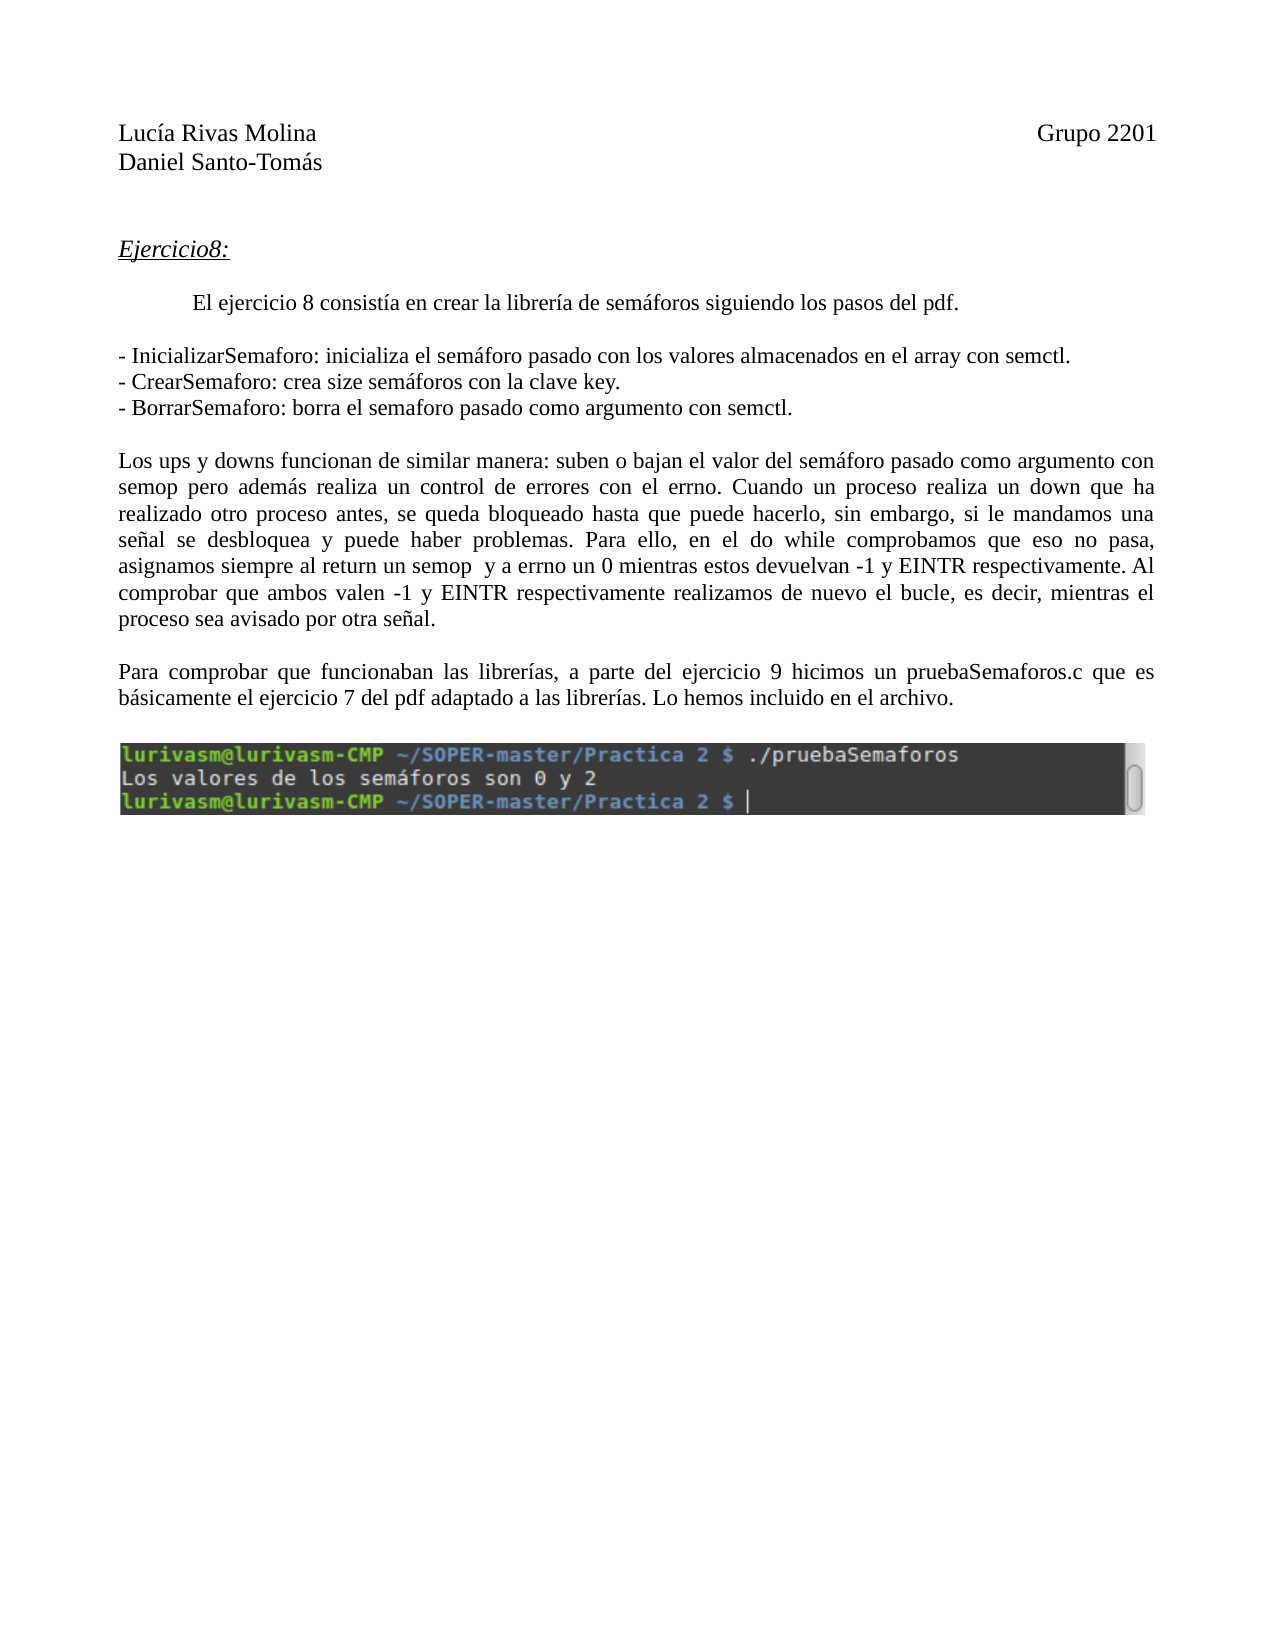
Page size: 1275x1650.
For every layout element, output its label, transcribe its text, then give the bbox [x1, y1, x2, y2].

text Para comprobar que funcionaban las librerías, a parte del ejercicio 9 hicimos un pruebaSemaforos.c que es básicamente el ejercicio 7 del pdf adaptado a las librerías. Lo hemos incluido en el archivo. [118, 658, 1157, 711]
text Los ups y downs funcionan de similar manera: suben o bajan el valor del semáforo pasado como argumento con semop pero además realiza un control de errores con el errno. Cuando un proceso realiza un down que ha realizado otro proceso antes, se queda bloqueado hasta que puede hacerlo, sin embargo, si le mandamos una señal se desbloquea y puede haber problemas. Para ello, en el do while comprobamos que eso no pasa, asignamos siempre al return un semop y a errno un 0 mientras estos devuelvan -1 y EINTR respectivamente. Al comprobar que ambos valen -1 y EINTR respectivamente realizamos de nuevo el bucle, es decir, mientras el proceso sea avisado por otra señal. [118, 447, 1157, 632]
text - CrearSemaforo: crea size semáforos con la clave key. [118, 368, 1157, 394]
text - InicializarSemaforo: inicializa el semáforo pasado con los valores almacenados en el array con semctl. [118, 342, 1157, 368]
text El ejercicio 8 consistía en crear la librería de semáforos siguiendo los pasos del pdf. [118, 289, 1157, 315]
text - BorrarSemaforo: borra el semaforo pasado como argumento con semctl. [118, 394, 1157, 421]
text Ejercicio8: [118, 234, 1157, 263]
picture [120, 743, 1146, 815]
